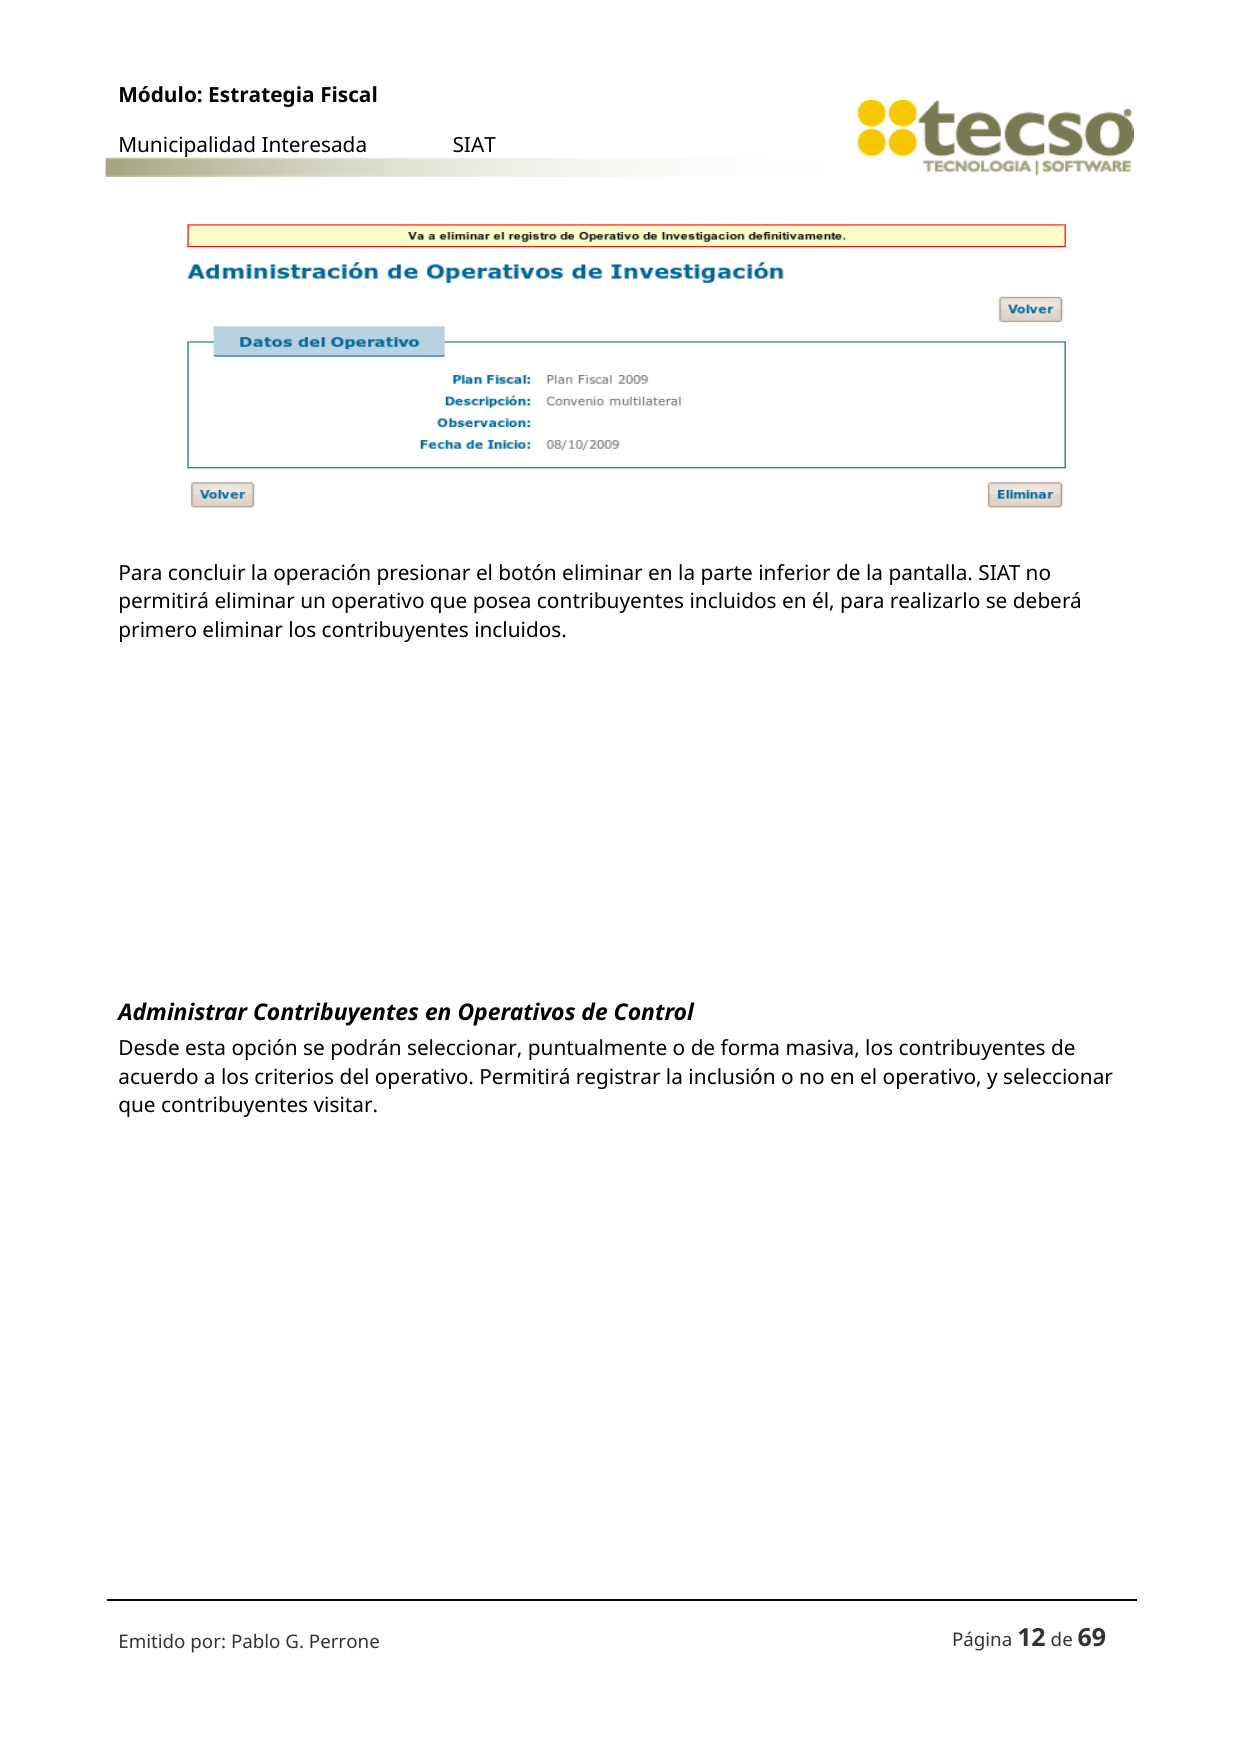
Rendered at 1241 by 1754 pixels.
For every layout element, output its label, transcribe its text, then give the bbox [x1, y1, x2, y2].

text Desde esta opción se podrán seleccionar, puntualmente o de forma masiva, los contribuyentes de acuerdo a los criterios del operativo. Permitirá registrar la inclusión o no en el operativo, y seleccionar que contribuyentes visitar. [118, 1033, 1122, 1119]
subtitle Administrar Contribuyentes en Operativos de Control [118, 996, 1122, 1027]
picture [170, 219, 1070, 516]
text Para concluir la operación presionar el botón eliminar en la parte inferior de la pantalla. SIAT no permitirá eliminar un operativo que posea contribuyentes incluidos en él, para realizarlo se deberá primero eliminar los contribuyentes incluidos. [118, 558, 1122, 643]
picture [105, 100, 1134, 177]
